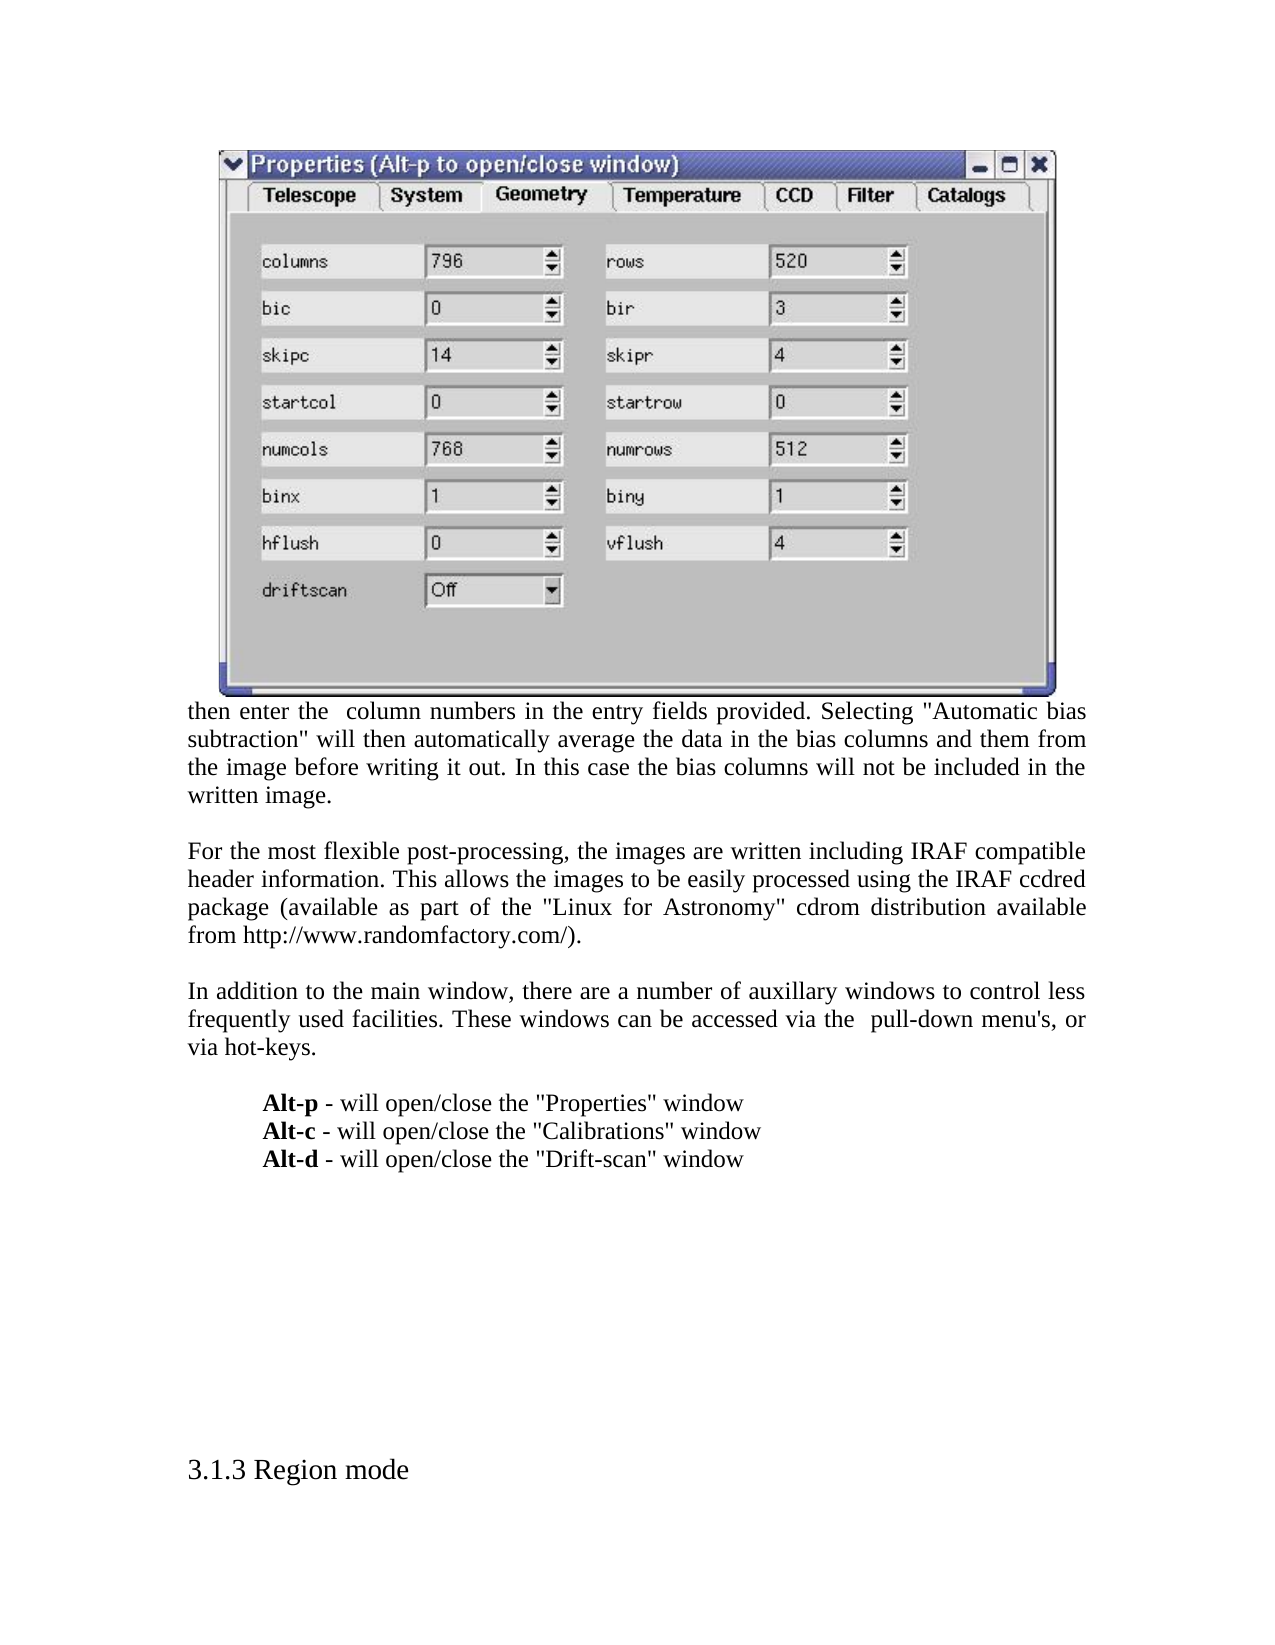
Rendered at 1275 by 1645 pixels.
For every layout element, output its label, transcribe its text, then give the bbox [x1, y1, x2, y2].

text In addition to the main window, there are a number of auxillary windows to control less frequently used facilities. These windows can be accessed via the pull-down menu's, or via hot-keys. [187, 977, 1087, 1061]
text Alt-c - will open/close the "Calibrations" window [262, 1117, 1087, 1145]
text For the most flexible post-processing, the images are written including IRAF compatible header information. This allows the images to be easily processed using the IRAF ccdred package (available as part of the "Linux for Astronomy" cdrom distribution available from http://www.randomfactory.com/). [187, 837, 1087, 949]
text then enter the column numbers in the entry fields provided. Selecting "Automatic bias subtraction" will then automatically average the data in the bias columns and them from the image before writing it out. In this case the bias columns will not be included in the written image. [187, 150, 1087, 809]
picture [218, 150, 1057, 697]
text 3.1.3 Region mode [187, 1453, 1087, 1486]
text Alt-p - will open/close the "Properties" window [262, 1089, 1087, 1117]
text Alt-d - will open/close the "Drift-scan" window [262, 1145, 1087, 1173]
